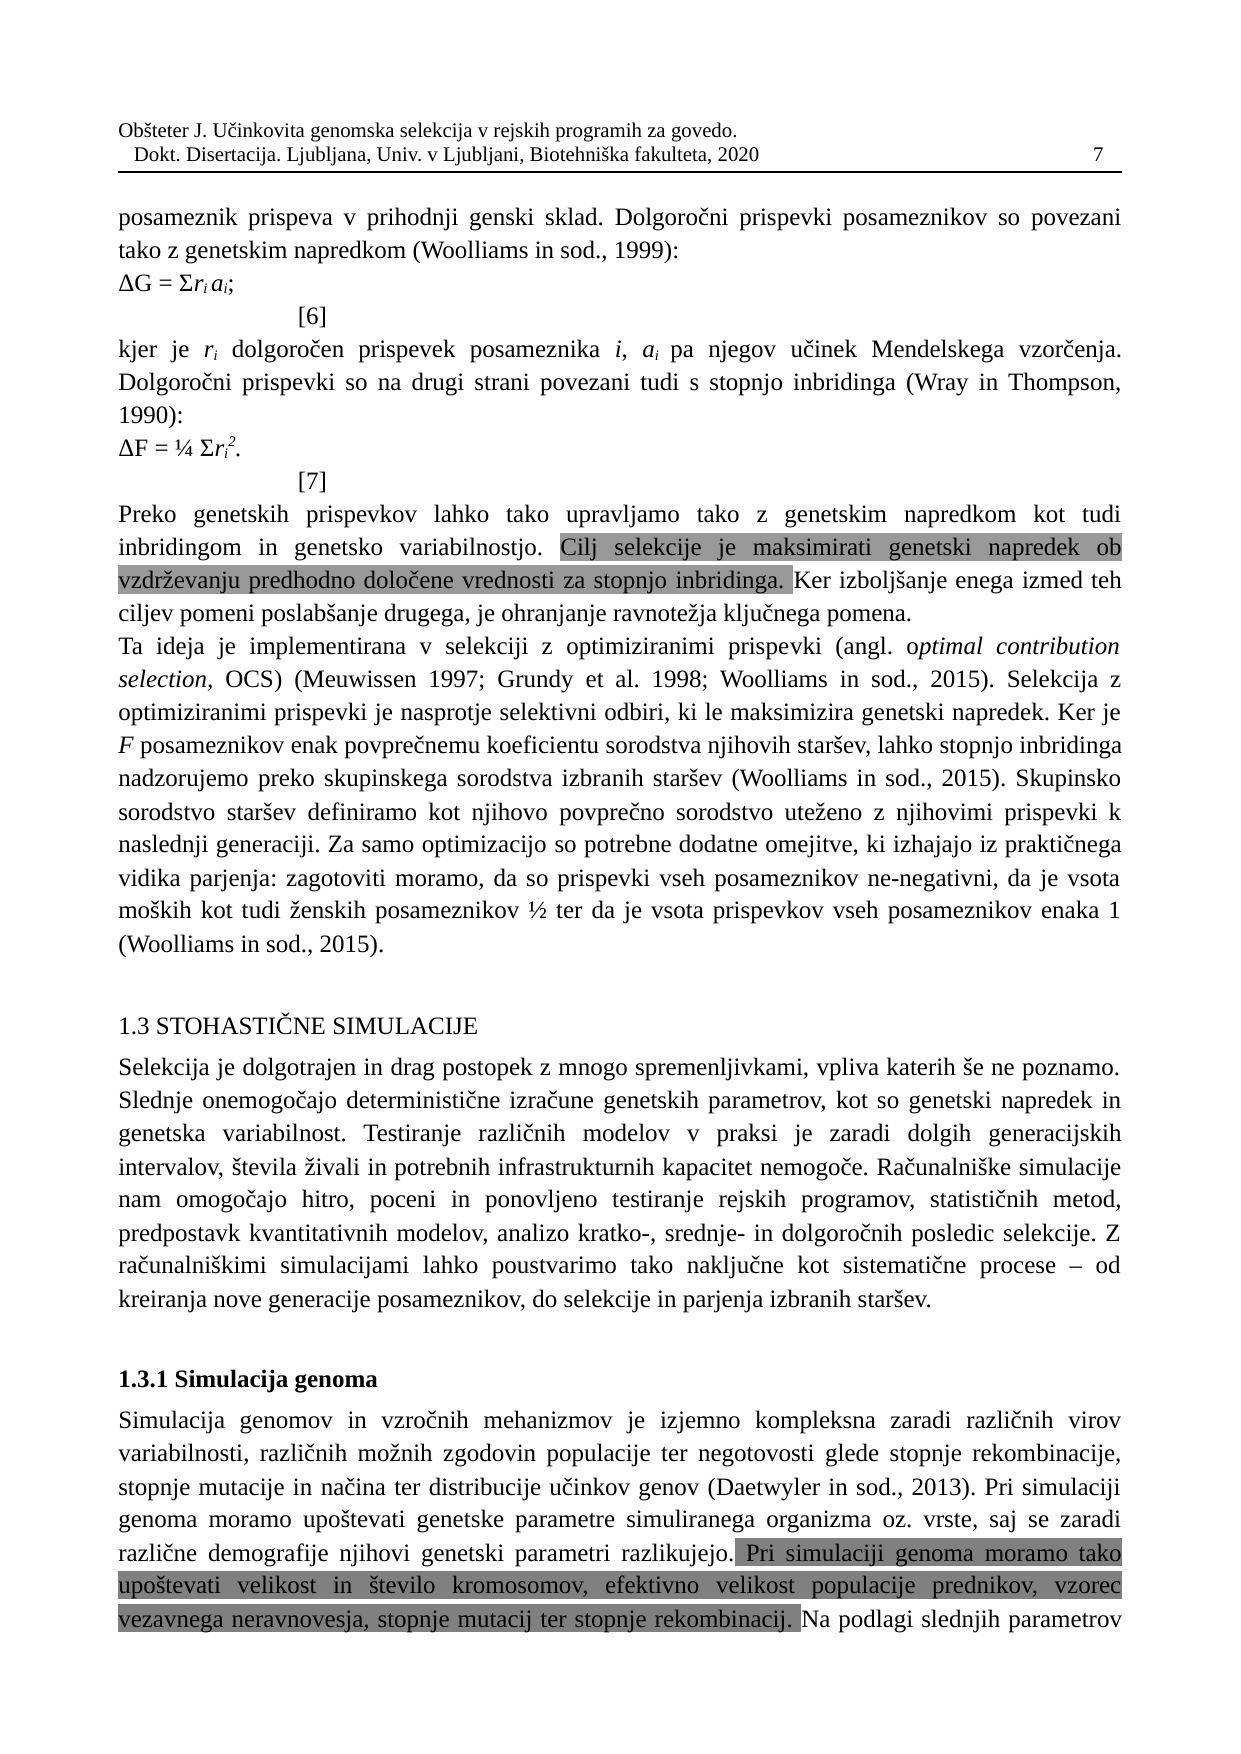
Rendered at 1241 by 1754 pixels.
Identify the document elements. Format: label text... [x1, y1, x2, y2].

text posameznik prispeva v prihodnji genski sklad. Dolgoročni prispevki posameznikov so povezani tako z genetskim napredkom (Woolliams in sod., 1999): [118, 202, 1122, 264]
text Selekcija je dolgotrajen in drag postopek z mnogo spremenljivkami, vpliva katerih še ne poznamo. Slednje onemogočajo deterministične izračune genetskih parametrov, kot so genetski napredek in genetska variabilnost. Testiranje različnih modelov v praksi je zaradi dolgih generacijskih intervalov, števila živali in potrebnih infrastrukturnih kapacitet nemogoče. Računalniške simulacije nam omogočajo hitro, poceni in ponovljeno testiranje rejskih programov, statističnih metod, predpostavk kvantitativnih modelov, analizo kratko-, srednje- in dolgoročnih posledic selekcije. Z računalniškimi simulacijami lahko poustvarimo tako naključne kot sistematične procese – od kreiranja nove generacije posameznikov, do selekcije in parjenja izbranih staršev. [118, 1052, 1122, 1312]
text kjer je ri dolgoročen prispevek posameznika i, ai pa njegov učinek Mendelskega vzorčenja. Dolgoročni prispevki so na drugi strani povezani tudi s stopnjo inbridinga (Wray in Thompson, 1990): [118, 334, 1122, 429]
text Ta ideja je implementirana v selekciji z optimiziranimi prispevki (angl. optimal contribution selection, OCS) (Meuwissen 1997; Grundy et al. 1998; Woolliams in sod., 2015). Selekcija z optimiziranimi prispevki je nasprotje selektivni odbiri, ki le maksimizira genetski napredek. Ker je F posameznikov enak povprečnemu koeficientu sorodstva njihovih staršev, lahko stopnjo inbridinga nadzorujemo preko skupinskega sorodstva izbranih staršev (Woolliams in sod., 2015). Skupinsko sorodstvo staršev definiramo kot njihovo povprečno sorodstvo uteženo z njihovimi prispevki k naslednji generaciji. Za samo optimizacijo so potrebne dodatne omejitve, ki izhajajo iz praktičnega vidika parjenja: zagotoviti moramo, da so prispevki vseh posameznikov ne-negativni, da je vsota moških kot tudi ženskih posameznikov ½ ter da je vsota prispevkov vseh posameznikov enaka 1 (Woolliams in sod., 2015). [118, 631, 1122, 957]
text Simulacija genomov in vzročnih mehanizmov je izjemno kompleksna zaradi različnih virov variabilnosti, različnih možnih zgodovin populacije ter negotovosti glede stopnje rekombinacije, stopnje mutacije in načina ter distribucije učinkov genov (Daetwyler in sod., 2013). Pri simulaciji genoma moramo upoštevati genetske parametre simuliranega organizma oz. vrste, saj se zaradi različne demografije njihovi genetski parametri razlikujejo. Pri simulaciji genoma moramo tako upoštevati velikost in število kromosomov, efektivno velikost populacije prednikov, vzorec vezavnega neravnovesja, stopnje mutacij ter stopnje rekombinacij. Na podlagi slednjih parametrov [118, 1406, 1122, 1632]
subtitle 1.3 STOHASTIČNE SIMULACIJE [118, 1011, 1122, 1040]
text ΔG = Σri ai; [6] [118, 268, 1122, 330]
text Preko genetskih prispevkov lahko tako upravljamo tako z genetskim napredkom kot tudi inbridingom in genetsko variabilnostjo. Cilj selekcije je maksimirati genetski napredek ob vzdrževanju predhodno določene vrednosti za stopnjo inbridinga. Ker izboljšanje enega izmed teh ciljev pomeni poslabšanje drugega, je ohranjanje ravnotežja ključnega pomena. [118, 499, 1122, 627]
text ΔF = ¼ Σri2. [7] [118, 433, 1122, 495]
subtitle 1.3.1 Simulacija genoma [118, 1364, 1122, 1393]
